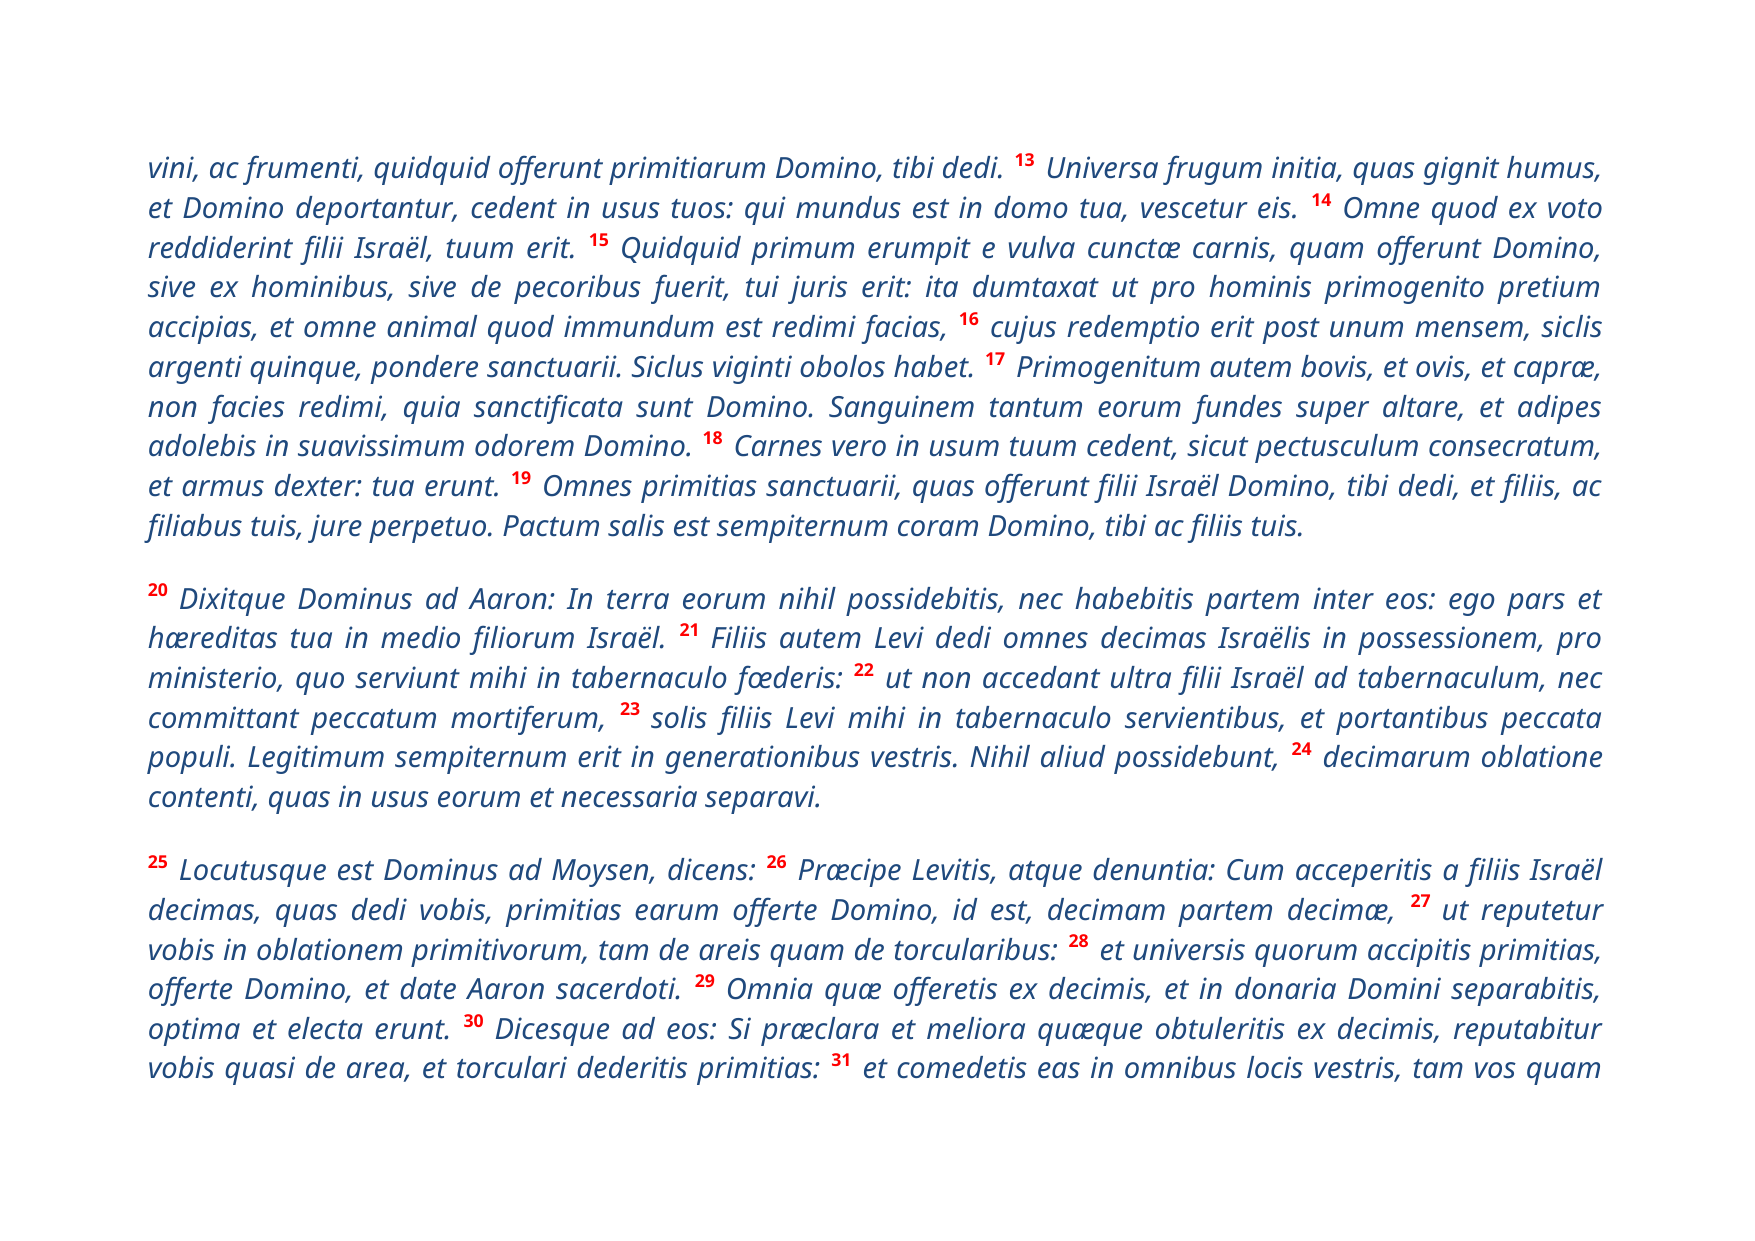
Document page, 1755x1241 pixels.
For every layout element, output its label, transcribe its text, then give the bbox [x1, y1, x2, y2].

text 20 Dixitque Dominus ad Aaron: In terra eorum nihil possidebitis, nec habebitis partem inter eos: ego pars et hæreditas tua in medio filiorum Israël. 21 Filiis autem Levi dedi omnes decimas Israëlis in possessionem, pro ministerio, quo serviunt mihi in tabernaculo fœderis: 22 ut non accedant ultra filii Israël ad tabernaculum, nec committant peccatum mortiferum, 23 solis filiis Levi mihi in tabernaculo servientibus, et portantibus peccata populi. Legitimum sempiternum erit in generationibus vestris. Nihil aliud possidebunt, 24 decimarum oblatione contenti, quas in usus eorum et necessaria separavi. [148, 578, 1606, 816]
text vini, ac frumenti, quidquid offerunt primitiarum Domino, tibi dedi. 13 Universa frugum initia, quas gignit humus, et Domino deportantur, cedent in usus tuos: qui mundus est in domo tua, vescetur eis. 14 Omne quod ex voto reddiderint filii Israël, tuum erit. 15 Quidquid primum erumpit e vulva cunctæ carnis, quam offerunt Domino, sive ex hominibus, sive de pecoribus fuerit, tui juris erit: ita dumtaxat ut pro hominis primogenito pretium accipias, et omne animal quod immundum est redimi facias, 16 cujus redemptio erit post unum mensem, siclis argenti quinque, pondere sanctuarii. Siclus viginti obolos habet. 17 Primogenitum autem bovis, et ovis, et capræ, non facies redimi, quia sanctificata sunt Domino. Sanguinem tantum eorum fundes super altare, et adipes adolebis in suavissimum odorem Domino. 18 Carnes vero in usum tuum cedent, sicut pectusculum consecratum, et armus dexter: tua erunt. 19 Omnes primitias sanctuarii, quas offerunt filii Israël Domino, tibi dedi, et filiis, ac filiabus tuis, jure perpetuo. Pactum salis est sempiternum coram Domino, tibi ac filiis tuis. [148, 148, 1606, 544]
text 25 Locutusque est Dominus ad Moysen, dicens: 26 Præcipe Levitis, atque denuntia: Cum acceperitis a filiis Israël decimas, quas dedi vobis, primitias earum offerte Domino, id est, decimam partem decimæ, 27 ut reputetur vobis in oblationem primitivorum, tam de areis quam de torcularibus: 28 et universis quorum accipitis primitias, offerte Domino, et date Aaron sacerdoti. 29 Omnia quæ offeretis ex decimis, et in donaria Domini separabitis, optima et electa erunt. 30 Dicesque ad eos: Si præclara et meliora quæque obtuleritis ex decimis, reputabitur vobis quasi de area, et torculari dederitis primitias: 31 et comedetis eas in omnibus locis vestris, tam vos quam [148, 849, 1606, 1087]
